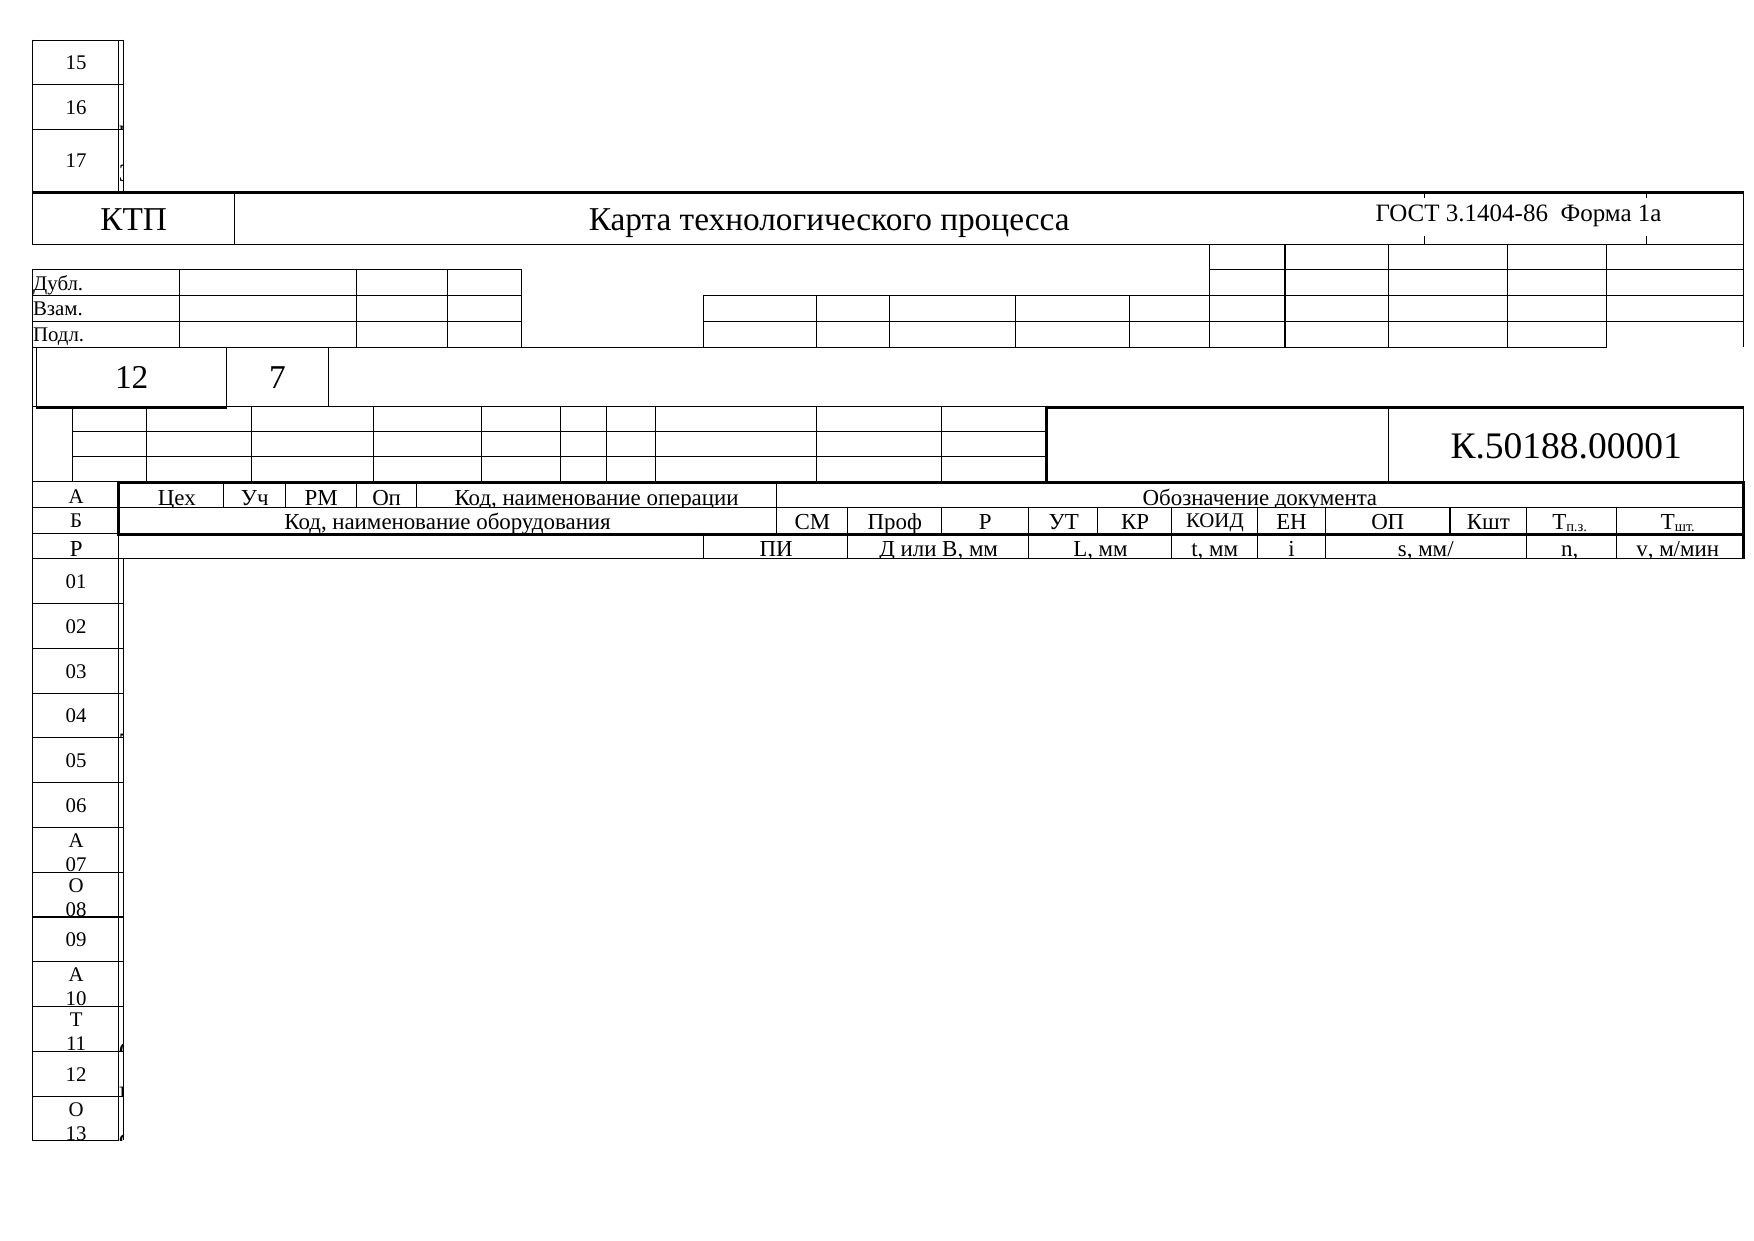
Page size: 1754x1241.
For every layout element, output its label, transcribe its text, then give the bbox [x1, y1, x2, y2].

table_cell [1375, 198, 1708, 236]
table_cell [33, 407, 72, 481]
table_cell [1210, 245, 1284, 269]
table_cell [522, 269, 761, 295]
table_cell Проф [848, 508, 941, 532]
table_cell Опер [357, 484, 416, 507]
table_cell [180, 270, 356, 295]
table_cell [357, 296, 447, 321]
table_cell [942, 407, 1045, 431]
table_cell Тшт. [1617, 508, 1742, 532]
table_cell КОИД [1172, 508, 1257, 532]
table_cell А 07 [33, 828, 118, 872]
table_cell [73, 457, 146, 481]
table_cell Б [33, 508, 117, 532]
table_cell Обозначение документа [777, 484, 1742, 507]
table_cell СМ [777, 508, 847, 532]
table_cell Код, наименование оборудования [120, 508, 776, 532]
table_cell [1210, 322, 1284, 347]
table_cell [374, 432, 481, 456]
table_cell [252, 432, 373, 456]
table_cell [1286, 270, 1388, 295]
table_cell [890, 296, 1015, 321]
table_cell 02 [33, 604, 118, 648]
table_cell Кшт [1451, 508, 1526, 532]
table_cell [357, 322, 447, 347]
table_cell s, мм/ [1326, 536, 1526, 558]
table_cell [656, 432, 816, 456]
table_cell [448, 322, 521, 347]
table_cell [1286, 245, 1388, 269]
table_cell [1607, 270, 1743, 295]
table_cell [1389, 270, 1507, 295]
table_cell [1425, 194, 1646, 198]
table_cell К.50188.00001 [1389, 409, 1743, 481]
table_cell [890, 322, 1015, 347]
table_cell L, мм [1029, 536, 1171, 558]
table_cell Код, наименование операции [417, 484, 776, 507]
table_cell [607, 407, 655, 431]
table_cell Взам. [33, 296, 179, 321]
table_cell 01 [33, 559, 118, 603]
table_cell [29, 244, 33, 269]
table_cell [1508, 245, 1606, 269]
table_cell Д или В, мм [848, 536, 1028, 558]
table_cell [656, 407, 816, 431]
table_cell А 10 [33, 962, 118, 1006]
table_cell [561, 457, 606, 481]
table_cell Р [33, 534, 118, 558]
table_cell [1508, 270, 1606, 295]
table_cell [1130, 296, 1209, 321]
table_cell [374, 407, 481, 431]
table_cell УТ [1029, 508, 1097, 532]
table_cell [817, 407, 941, 431]
table_cell Уч [224, 484, 285, 507]
table_cell [1130, 322, 1209, 347]
table_cell 12 [37, 348, 226, 406]
table_cell [1647, 194, 1743, 244]
table_cell [252, 407, 373, 431]
table_cell О 08 [33, 873, 118, 916]
table_cell Дубл. [33, 270, 179, 295]
table_cell [656, 457, 816, 481]
table_cell 09 [33, 918, 118, 961]
table_cell [374, 457, 481, 481]
table_cell [1286, 322, 1388, 347]
table_cell [180, 322, 356, 347]
table_cell 04 [33, 694, 118, 737]
table_cell [1286, 296, 1388, 321]
table_cell 12 [33, 1052, 118, 1096]
table_cell [1389, 296, 1507, 321]
table_cell [607, 457, 655, 481]
table_cell 03 [33, 649, 118, 692]
table_cell [817, 457, 941, 481]
table_cell 7 [227, 348, 328, 406]
table_cell Подл. [33, 322, 179, 347]
table_cell [1389, 322, 1507, 347]
table_cell КР [1098, 508, 1171, 532]
table_cell [448, 296, 521, 321]
table_cell 05 [33, 738, 118, 782]
table_cell [252, 457, 373, 481]
table_cell [817, 322, 889, 347]
table_cell [1607, 322, 1743, 347]
table_cell [448, 270, 521, 295]
table_cell 15 [33, 41, 118, 84]
table_cell [357, 270, 447, 295]
table_cell [180, 296, 356, 321]
table_cell РМ [286, 484, 356, 507]
table_cell 06 [33, 783, 118, 827]
table_cell [704, 322, 816, 347]
table_cell [942, 457, 1045, 481]
table_cell [1048, 409, 1388, 481]
table_cell [1607, 245, 1743, 269]
table_cell [147, 457, 251, 481]
table_cell КТП [33, 194, 234, 244]
table_cell Цех [120, 484, 223, 507]
table_cell [482, 457, 560, 481]
table_cell [1016, 322, 1129, 347]
table_cell А [33, 482, 117, 507]
table_cell Р [942, 508, 1028, 532]
table_cell Карта технологического процесса [235, 194, 1424, 244]
table_cell [119, 536, 703, 558]
table_cell [1425, 236, 1646, 244]
table_cell [607, 432, 655, 456]
table_cell [561, 407, 606, 431]
table_cell [561, 432, 606, 456]
table_cell [1210, 296, 1284, 321]
table_cell [482, 407, 560, 431]
table_cell Тп.з. [1527, 508, 1616, 532]
table_cell [119, 918, 123, 961]
table_cell [33, 245, 1209, 269]
table_cell 17 [33, 130, 118, 191]
table_cell [73, 432, 146, 456]
table_cell [704, 296, 816, 321]
table_cell [817, 432, 941, 456]
table_cell [147, 432, 251, 456]
table_cell [1016, 296, 1129, 321]
table_cell ЕН [1258, 508, 1325, 532]
table_cell [1508, 322, 1606, 347]
table_cell О 13 [33, 1097, 118, 1140]
table_cell [761, 269, 1209, 295]
table_cell n, об/мин [1527, 536, 1616, 558]
table_cell Т 11 [33, 1007, 118, 1051]
table_cell v, м/мин [1617, 536, 1742, 558]
table_cell ПИ [704, 536, 847, 558]
table_cell [817, 296, 889, 321]
table_cell [147, 407, 251, 431]
table_cell ОП [1326, 508, 1449, 532]
table_cell [1389, 245, 1507, 269]
table_cell [942, 432, 1045, 456]
table_cell 16 [33, 85, 118, 128]
table_cell [119, 783, 123, 827]
table_cell [1607, 296, 1743, 321]
table_cell t, мм [1172, 536, 1257, 558]
table_cell [522, 295, 703, 347]
table_cell [73, 409, 146, 431]
table_cell [1508, 296, 1606, 321]
table_cell i [1258, 536, 1325, 558]
table_cell [482, 432, 560, 456]
table_cell [1210, 270, 1284, 295]
